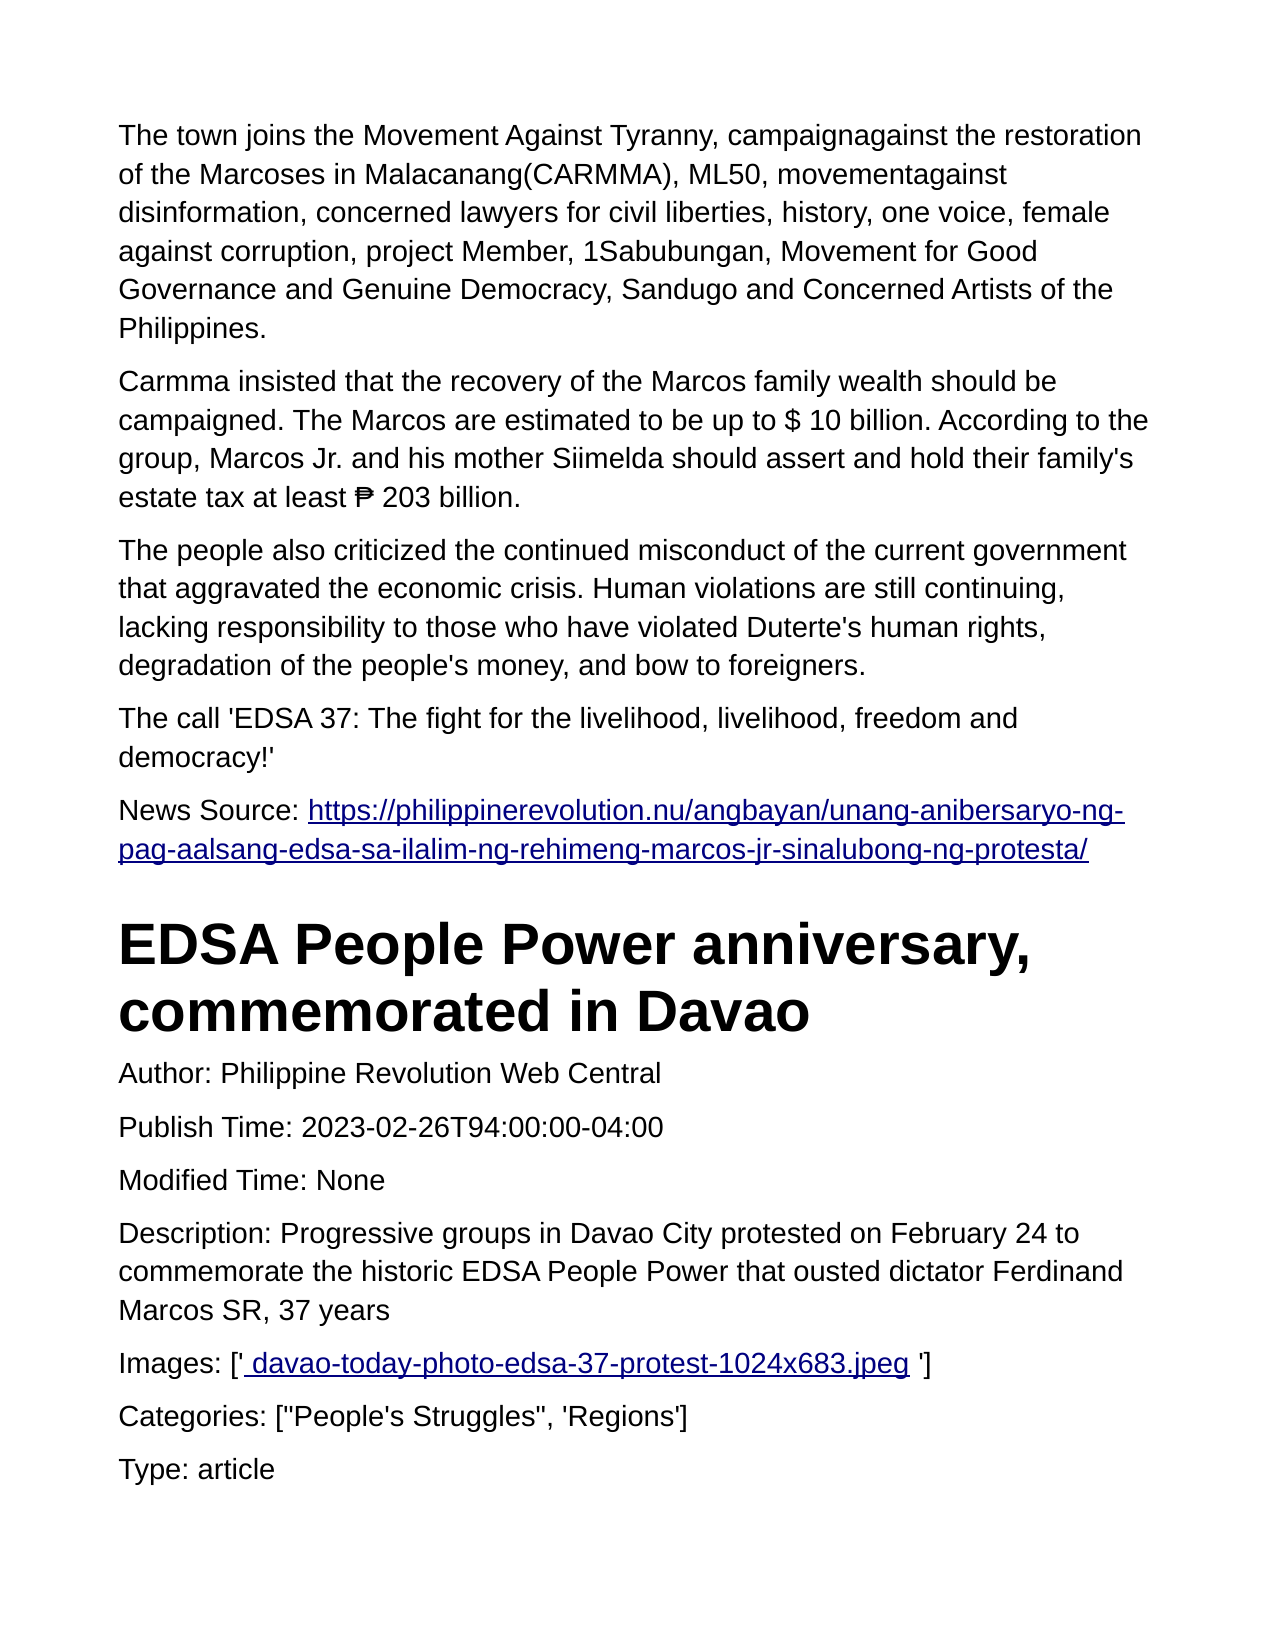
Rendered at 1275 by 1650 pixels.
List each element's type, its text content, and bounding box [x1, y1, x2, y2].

text Carmma insisted that the recovery of the Marcos family wealth should be campaigned. The Marcos are estimated to be up to $ 10 billion. According to the group, Marcos Jr. and his mother Siimelda should assert and hold their family's estate tax at least ₱ 203 billion. [118, 364, 1157, 513]
subtitle EDSA People Power anniversary, commemorated in Davao [118, 910, 1157, 1044]
text The people also criticized the continued misconduct of the current government that aggravated the economic crisis. Human violations are still continuing, lacking responsibility to those who have violated Duterte's human rights, degradation of the people's money, and bow to foreigners. [118, 533, 1157, 682]
text The town joins the Movement Against Tyranny, campaignagainst the restoration of the Marcoses in Malacanang(CARMMA), ML50, movementagainst disinformation, concerned lawyers for civil liberties, history, one voice, female against corruption, project Member, 1Sabubungan, Movement for Good Governance and Genuine Democracy, Sandugo and Concerned Artists of the Philippines. [118, 118, 1157, 344]
text Categories: ["People's Struggles", 'Regions'] [118, 1399, 1157, 1433]
text Modified Time: None [118, 1163, 1157, 1196]
text Publish Time: 2023-02-26T94:00:00-04:00 [118, 1109, 1157, 1143]
text Type: article [118, 1452, 1157, 1486]
text The call 'EDSA 37: The fight for the livelihood, livelihood, freedom and democracy!' [118, 701, 1157, 773]
text Images: [' davao-today-photo-edsa-37-protest-1024x683.jpeg '] [118, 1346, 1157, 1379]
text Description: Progressive groups in Davao City protested on February 24 to commemorate the historic EDSA People Power that ousted dictator Ferdinand Marcos SR, 37 years [118, 1216, 1157, 1326]
text News Source: https://philippinerevolution.nu/angbayan/unang-anibersaryo-ng-pag-aalsang-edsa-sa-ilalim-ng-rehimeng-marcos-jr-sinalubong-ng-protesta/ [118, 793, 1157, 865]
text Author: Philippine Revolution Web Central [118, 1056, 1157, 1090]
